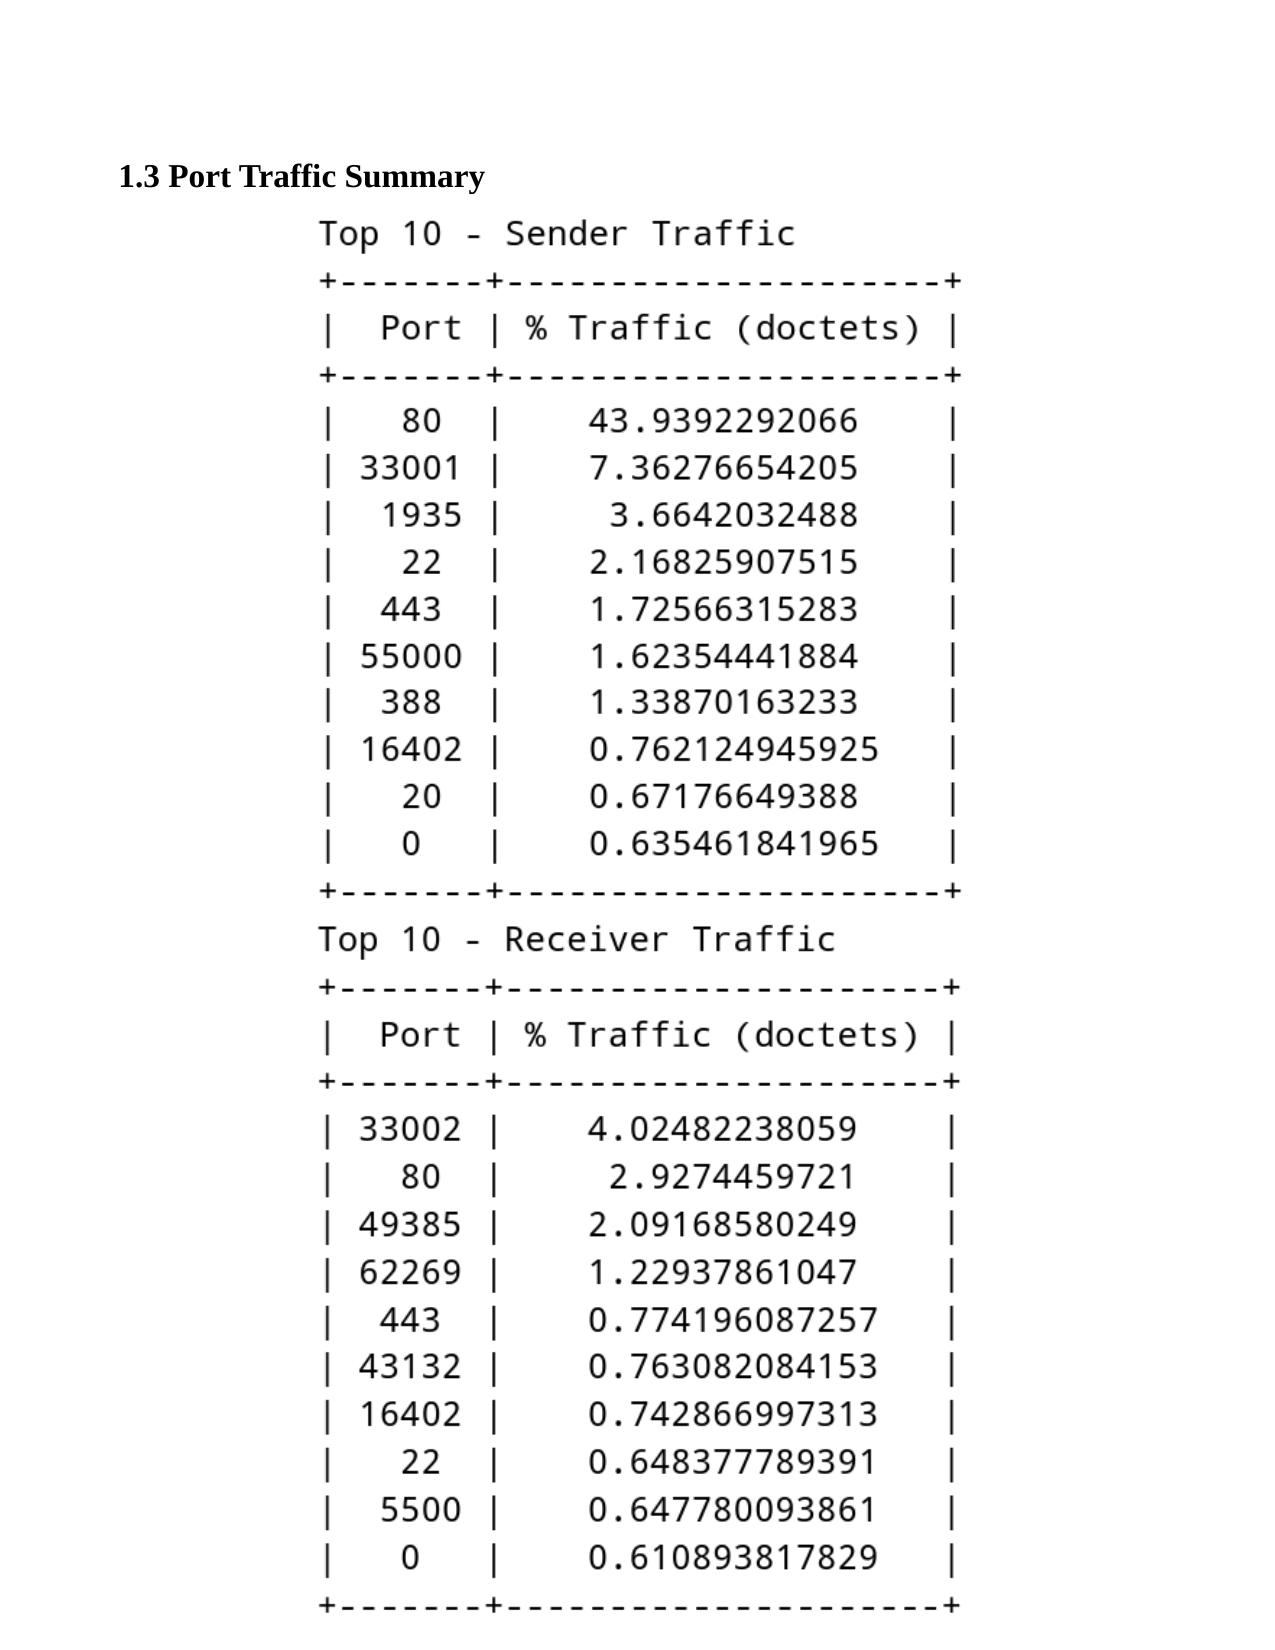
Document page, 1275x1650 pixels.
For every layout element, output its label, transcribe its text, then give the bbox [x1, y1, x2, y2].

text 1.3 Port Traffic Summary [118, 156, 1157, 195]
picture [307, 194, 971, 1626]
